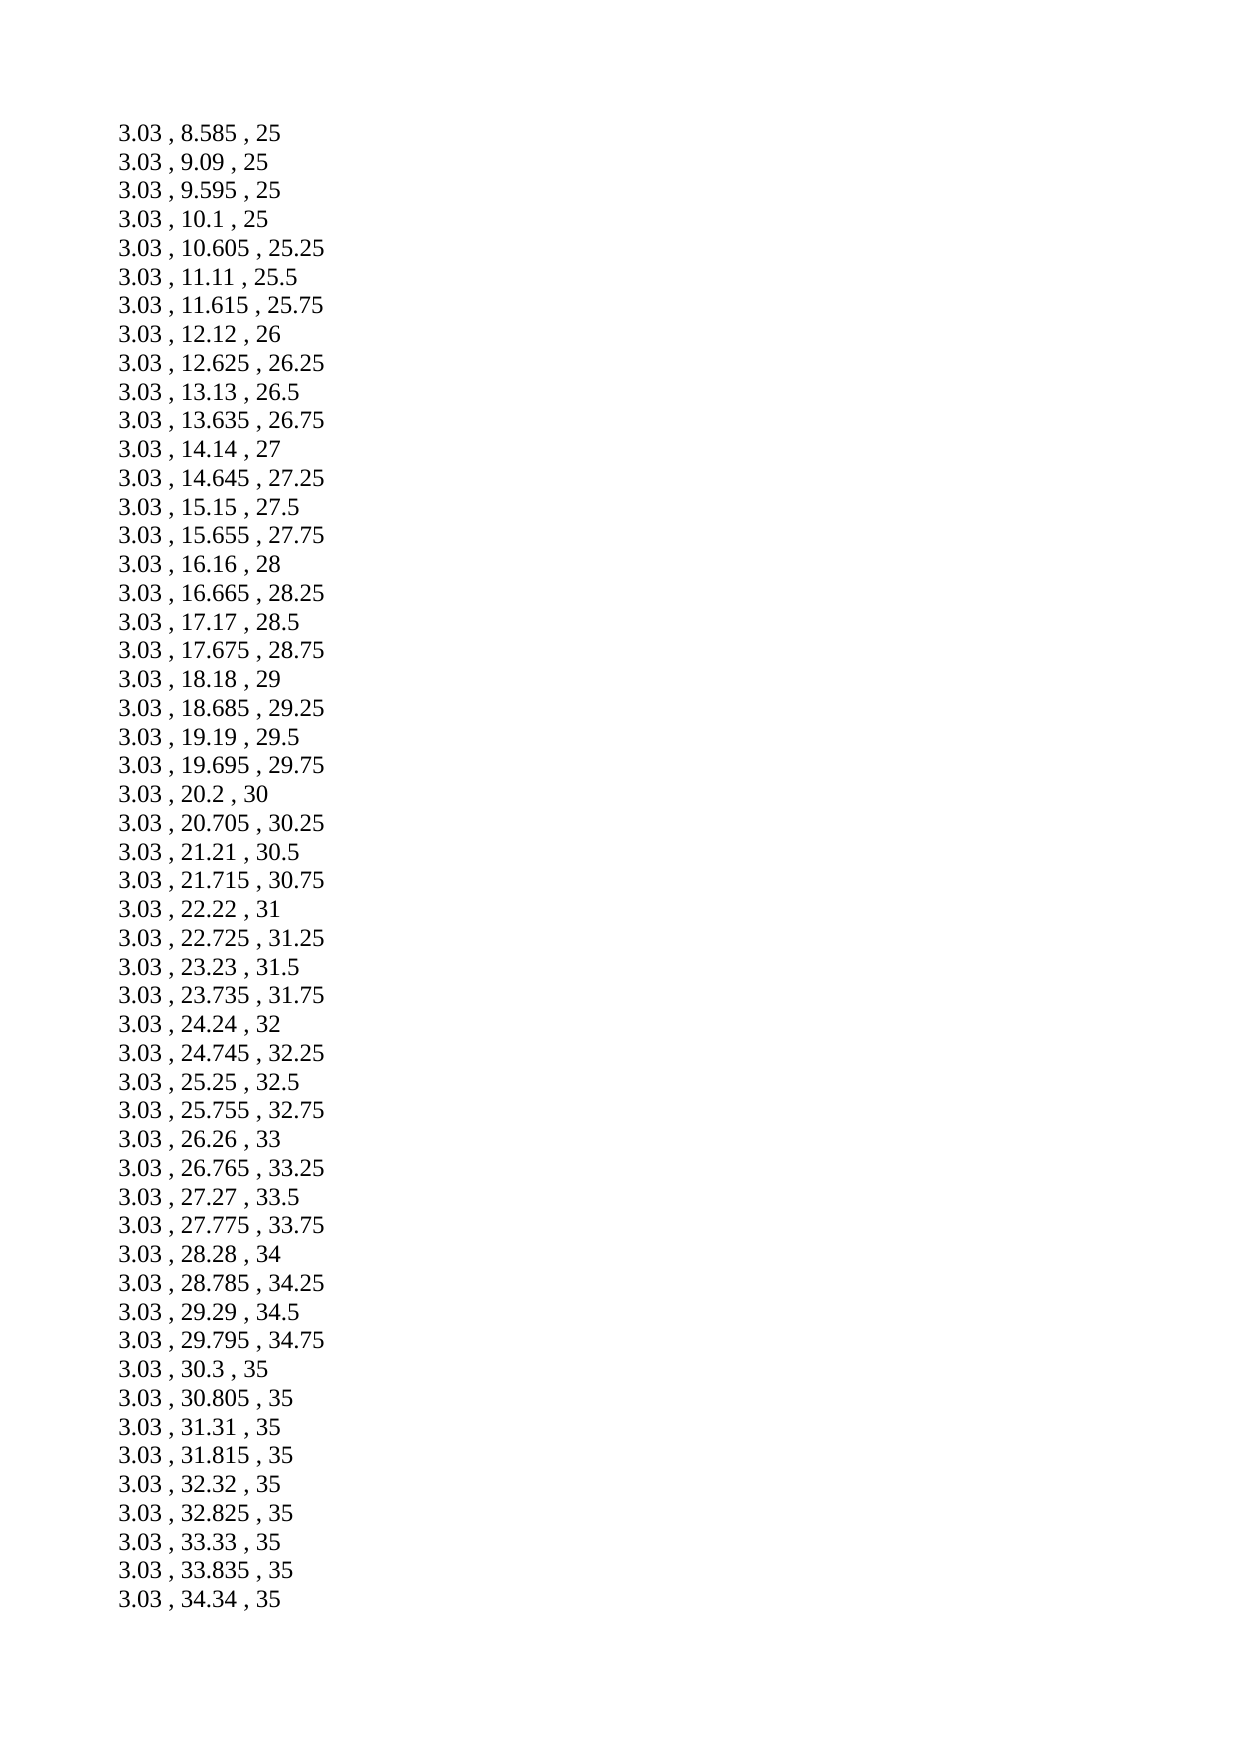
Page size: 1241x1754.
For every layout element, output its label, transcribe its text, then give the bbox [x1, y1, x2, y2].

text 3.03 , 14.14 , 27 [118, 434, 1122, 463]
text 3.03 , 32.32 , 35 [118, 1469, 1122, 1498]
text 3.03 , 31.31 , 35 [118, 1412, 1122, 1441]
text 3.03 , 8.585 , 25 [118, 118, 1122, 147]
text 3.03 , 23.735 , 31.75 [118, 981, 1122, 1009]
text 3.03 , 25.755 , 32.75 [118, 1096, 1122, 1124]
text 3.03 , 28.28 , 34 [118, 1239, 1122, 1268]
text 3.03 , 26.26 , 33 [118, 1124, 1122, 1153]
text 3.03 , 16.665 , 28.25 [118, 578, 1122, 607]
text 3.03 , 26.765 , 33.25 [118, 1153, 1122, 1182]
text 3.03 , 19.19 , 29.5 [118, 722, 1122, 751]
text 3.03 , 25.25 , 32.5 [118, 1067, 1122, 1096]
text 3.03 , 23.23 , 31.5 [118, 952, 1122, 981]
text 3.03 , 19.695 , 29.75 [118, 751, 1122, 779]
text 3.03 , 17.17 , 28.5 [118, 607, 1122, 636]
text 3.03 , 13.13 , 26.5 [118, 377, 1122, 406]
text 3.03 , 32.825 , 35 [118, 1498, 1122, 1527]
text 3.03 , 33.835 , 35 [118, 1556, 1122, 1584]
text 3.03 , 16.16 , 28 [118, 549, 1122, 578]
text 3.03 , 30.3 , 35 [118, 1354, 1122, 1383]
text 3.03 , 11.11 , 25.5 [118, 262, 1122, 291]
text 3.03 , 30.805 , 35 [118, 1383, 1122, 1412]
text 3.03 , 21.715 , 30.75 [118, 866, 1122, 894]
text 3.03 , 33.33 , 35 [118, 1527, 1122, 1556]
text 3.03 , 18.18 , 29 [118, 664, 1122, 693]
text 3.03 , 31.815 , 35 [118, 1441, 1122, 1469]
text 3.03 , 10.1 , 25 [118, 204, 1122, 233]
text 3.03 , 10.605 , 25.25 [118, 233, 1122, 262]
text 3.03 , 20.705 , 30.25 [118, 808, 1122, 837]
text 3.03 , 13.635 , 26.75 [118, 406, 1122, 434]
text 3.03 , 14.645 , 27.25 [118, 463, 1122, 492]
text 3.03 , 22.725 , 31.25 [118, 923, 1122, 952]
text 3.03 , 12.12 , 26 [118, 319, 1122, 348]
text 3.03 , 34.34 , 35 [118, 1584, 1122, 1613]
text 3.03 , 27.27 , 33.5 [118, 1182, 1122, 1211]
text 3.03 , 22.22 , 31 [118, 894, 1122, 923]
text 3.03 , 28.785 , 34.25 [118, 1268, 1122, 1297]
text 3.03 , 11.615 , 25.75 [118, 291, 1122, 319]
text 3.03 , 9.595 , 25 [118, 176, 1122, 204]
text 3.03 , 15.655 , 27.75 [118, 521, 1122, 549]
text 3.03 , 12.625 , 26.25 [118, 348, 1122, 377]
text 3.03 , 18.685 , 29.25 [118, 693, 1122, 722]
text 3.03 , 29.29 , 34.5 [118, 1297, 1122, 1326]
text 3.03 , 29.795 , 34.75 [118, 1326, 1122, 1354]
text 3.03 , 20.2 , 30 [118, 779, 1122, 808]
text 3.03 , 27.775 , 33.75 [118, 1211, 1122, 1239]
text 3.03 , 15.15 , 27.5 [118, 492, 1122, 521]
text 3.03 , 21.21 , 30.5 [118, 837, 1122, 866]
text 3.03 , 24.24 , 32 [118, 1009, 1122, 1038]
text 3.03 , 24.745 , 32.25 [118, 1038, 1122, 1067]
text 3.03 , 9.09 , 25 [118, 147, 1122, 176]
text 3.03 , 17.675 , 28.75 [118, 636, 1122, 664]
